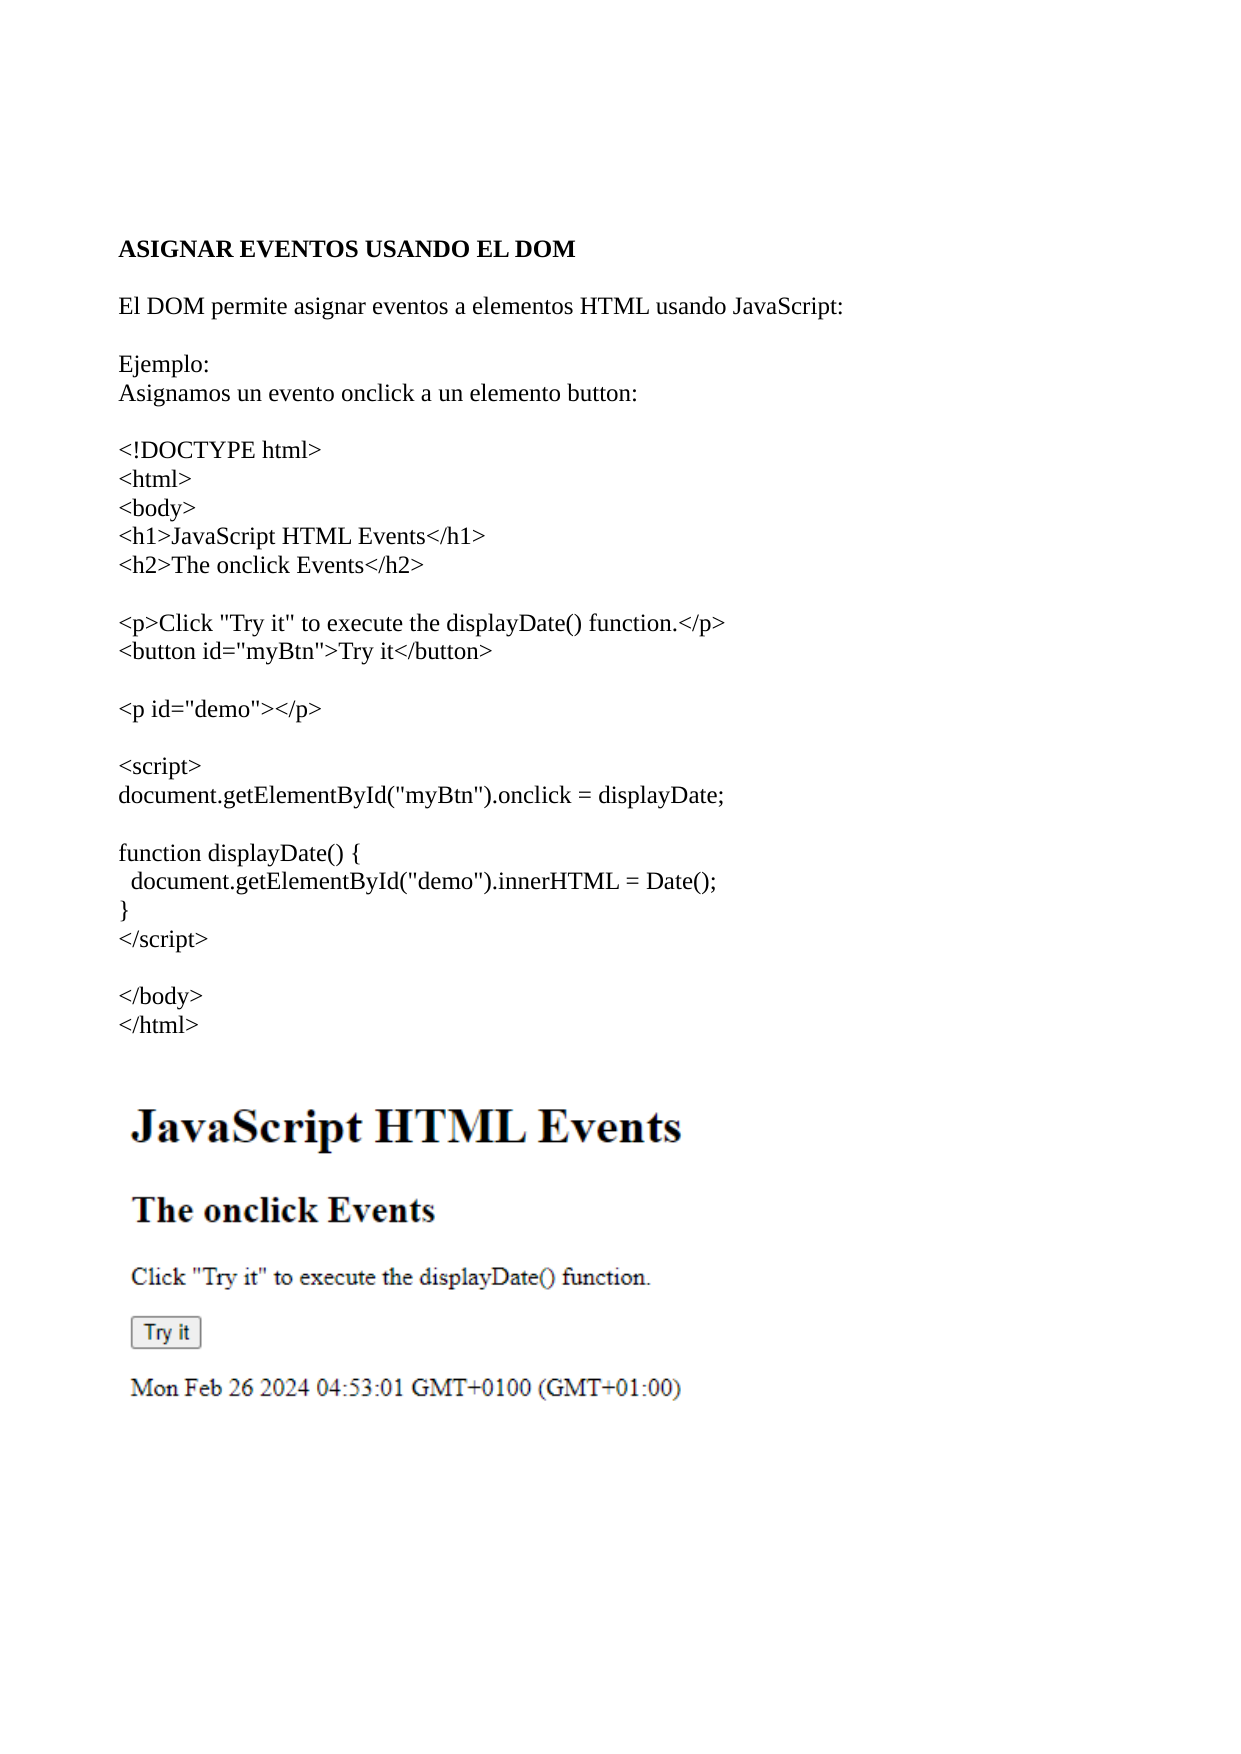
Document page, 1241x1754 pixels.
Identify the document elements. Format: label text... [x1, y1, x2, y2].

text </script> [118, 924, 1122, 953]
picture [125, 1094, 720, 1415]
text <script> [118, 751, 1122, 780]
text Asignamos un evento onclick a un elemento button: [118, 378, 1122, 406]
text </html> [118, 1010, 1122, 1039]
text <!DOCTYPE html> [118, 435, 1122, 464]
text </body> [118, 981, 1122, 1010]
text <h1>JavaScript HTML Events</h1> [118, 521, 1122, 550]
text <p>Click "Try it" to execute the displayDate() function.</p> [118, 608, 1122, 636]
text <p id="demo"></p> [118, 694, 1122, 723]
text <h2>The onclick Events</h2> [118, 550, 1122, 579]
text El DOM permite asignar eventos a elementos HTML usando JavaScript: [118, 291, 1122, 320]
text <button id="myBtn">Try it</button> [118, 636, 1122, 665]
text function displayDate() { [118, 838, 1122, 866]
text ASIGNAR EVENTOS USANDO EL DOM [118, 234, 1122, 263]
text } [118, 895, 1122, 924]
text <html> [118, 464, 1122, 493]
text document.getElementById("demo").innerHTML = Date(); [118, 866, 1122, 895]
text <body> [118, 493, 1122, 521]
text document.getElementById("myBtn").onclick = displayDate; [118, 780, 1122, 809]
text Ejemplo: [118, 349, 1122, 378]
